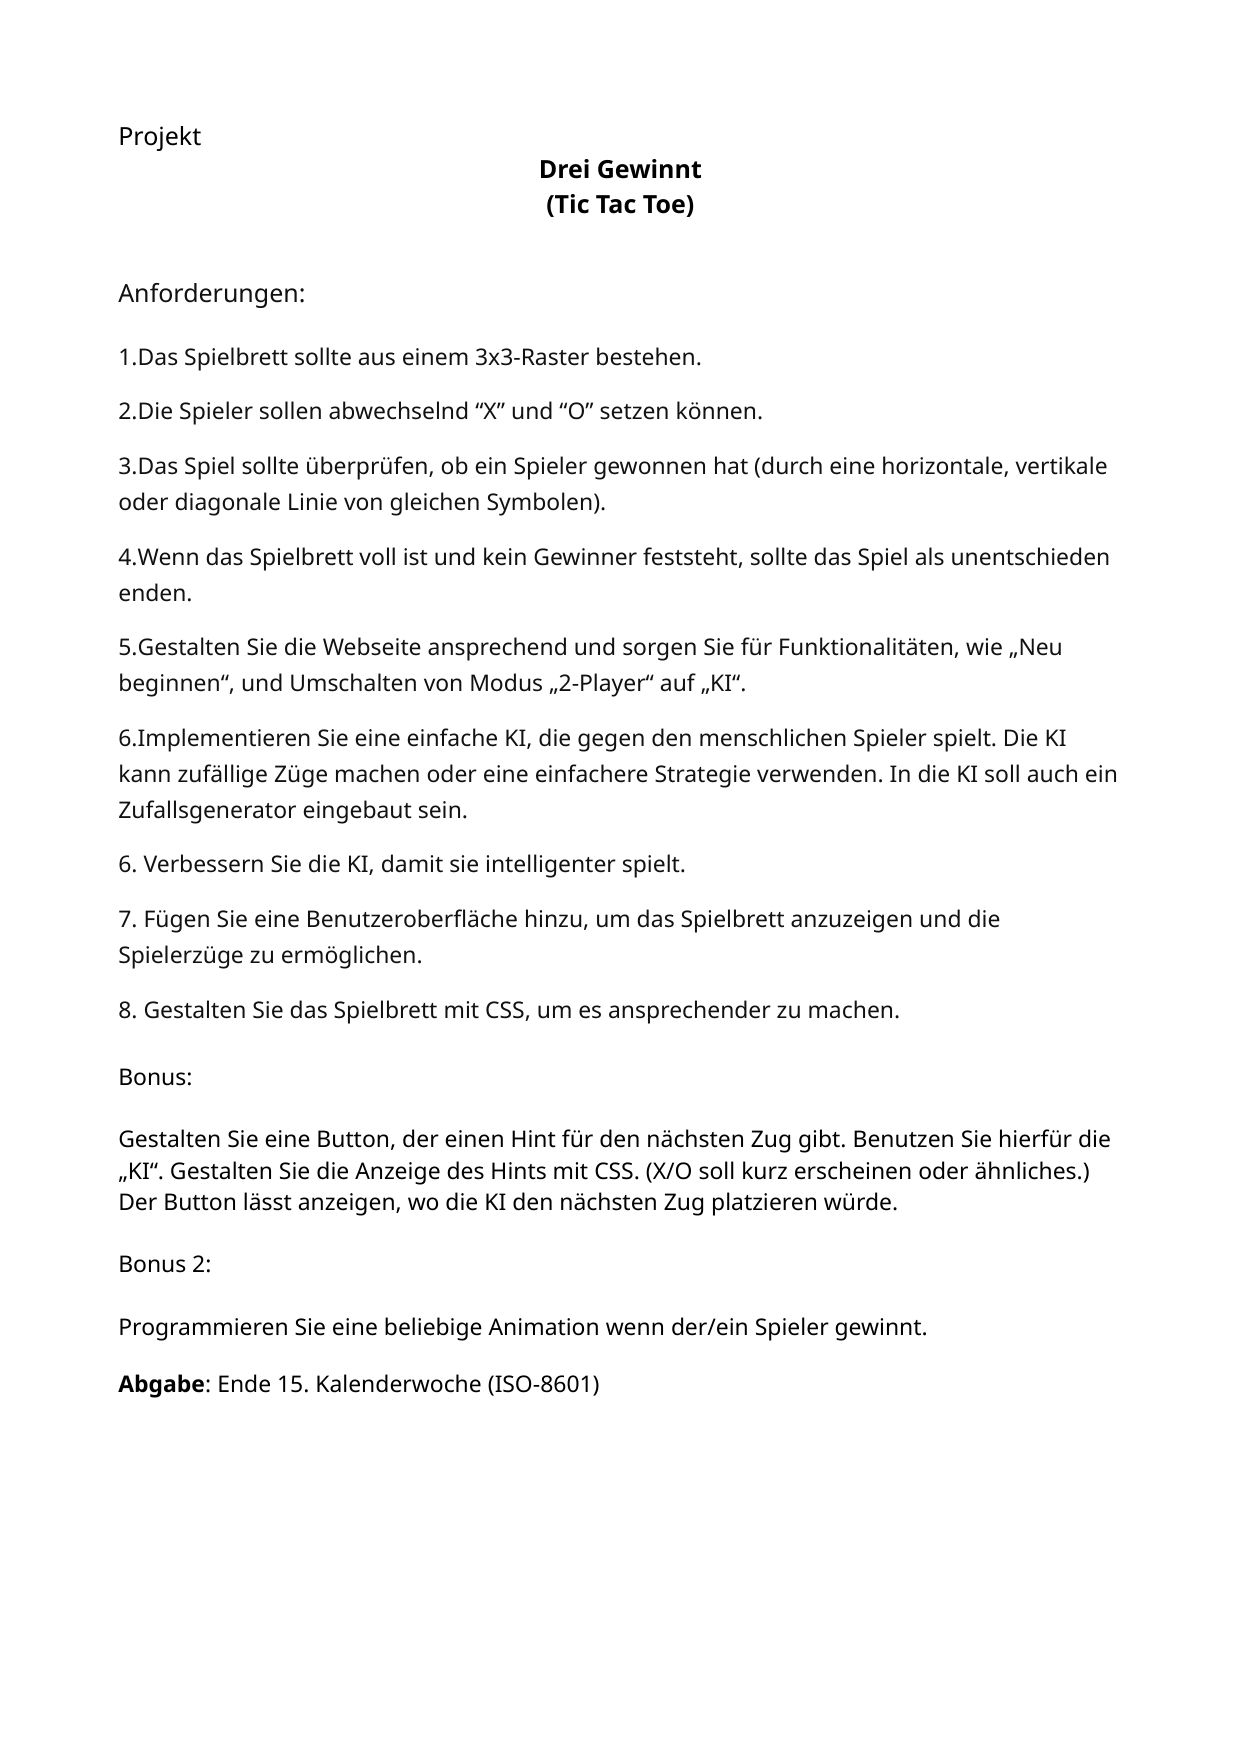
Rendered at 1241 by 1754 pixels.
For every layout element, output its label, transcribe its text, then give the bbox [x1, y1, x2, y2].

list Die Spieler sollen abwechselnd “X” und “O” setzen können. [118, 395, 1122, 426]
text Gestalten Sie eine Button, der einen Hint für den nächsten Zug gibt. Benutzen Sie hierfür die „KI“. Gestalten Sie die Anzeige des Hints mit CSS. (X/O soll kurz erscheinen oder ähnliches.) Der Button lässt anzeigen, wo die KI den nächsten Zug platzieren würde. [118, 1123, 1122, 1217]
list 6. Verbessern Sie die KI, damit sie intelligenter spielt. [118, 848, 1122, 879]
list Das Spiel sollte überprüfen, ob ein Spieler gewonnen hat (durch eine horizontale, vertikale oder diagonale Linie von gleichen Symbolen). [118, 450, 1122, 517]
list 8. Gestalten Sie das Spielbrett mit CSS, um es ansprechender zu machen. [118, 994, 1122, 1025]
list Das Spielbrett sollte aus einem 3x3-Raster bestehen. [118, 341, 1122, 372]
list 7. Fügen Sie eine Benutzeroberfläche hinzu, um das Spielbrett anzuzeigen und die Spielerzüge zu ermöglichen. [118, 903, 1122, 970]
list Gestalten Sie die Webseite ansprechend und sorgen Sie für Funktionalitäten, wie „Neu beginnen“, und Umschalten von Modus „2-Player“ auf „KI“. [118, 631, 1122, 698]
text Drei Gewinnt [118, 152, 1122, 186]
list Implementieren Sie eine einfache KI, die gegen den menschlichen Spieler spielt. Die KI kann zufällige Züge machen oder eine einfachere Strategie verwenden. In die KI soll auch ein Zufallsgenerator eingebaut sein. [118, 722, 1122, 825]
text Abgabe: Ende 15. Kalenderwoche (ISO-8601) [118, 1368, 1122, 1400]
text Bonus: [118, 1061, 1122, 1092]
text Bonus 2: [118, 1248, 1122, 1311]
list Wenn das Spielbrett voll ist und kein Gewinner feststeht, sollte das Spiel als unentschieden enden. [118, 541, 1122, 608]
text Projekt [118, 118, 1122, 152]
subtitle Anforderungen: [118, 275, 1122, 309]
text Programmieren Sie eine beliebige Animation wenn der/ein Spieler gewinnt. [118, 1311, 1122, 1342]
text (Tic Tac Toe) [118, 186, 1122, 220]
